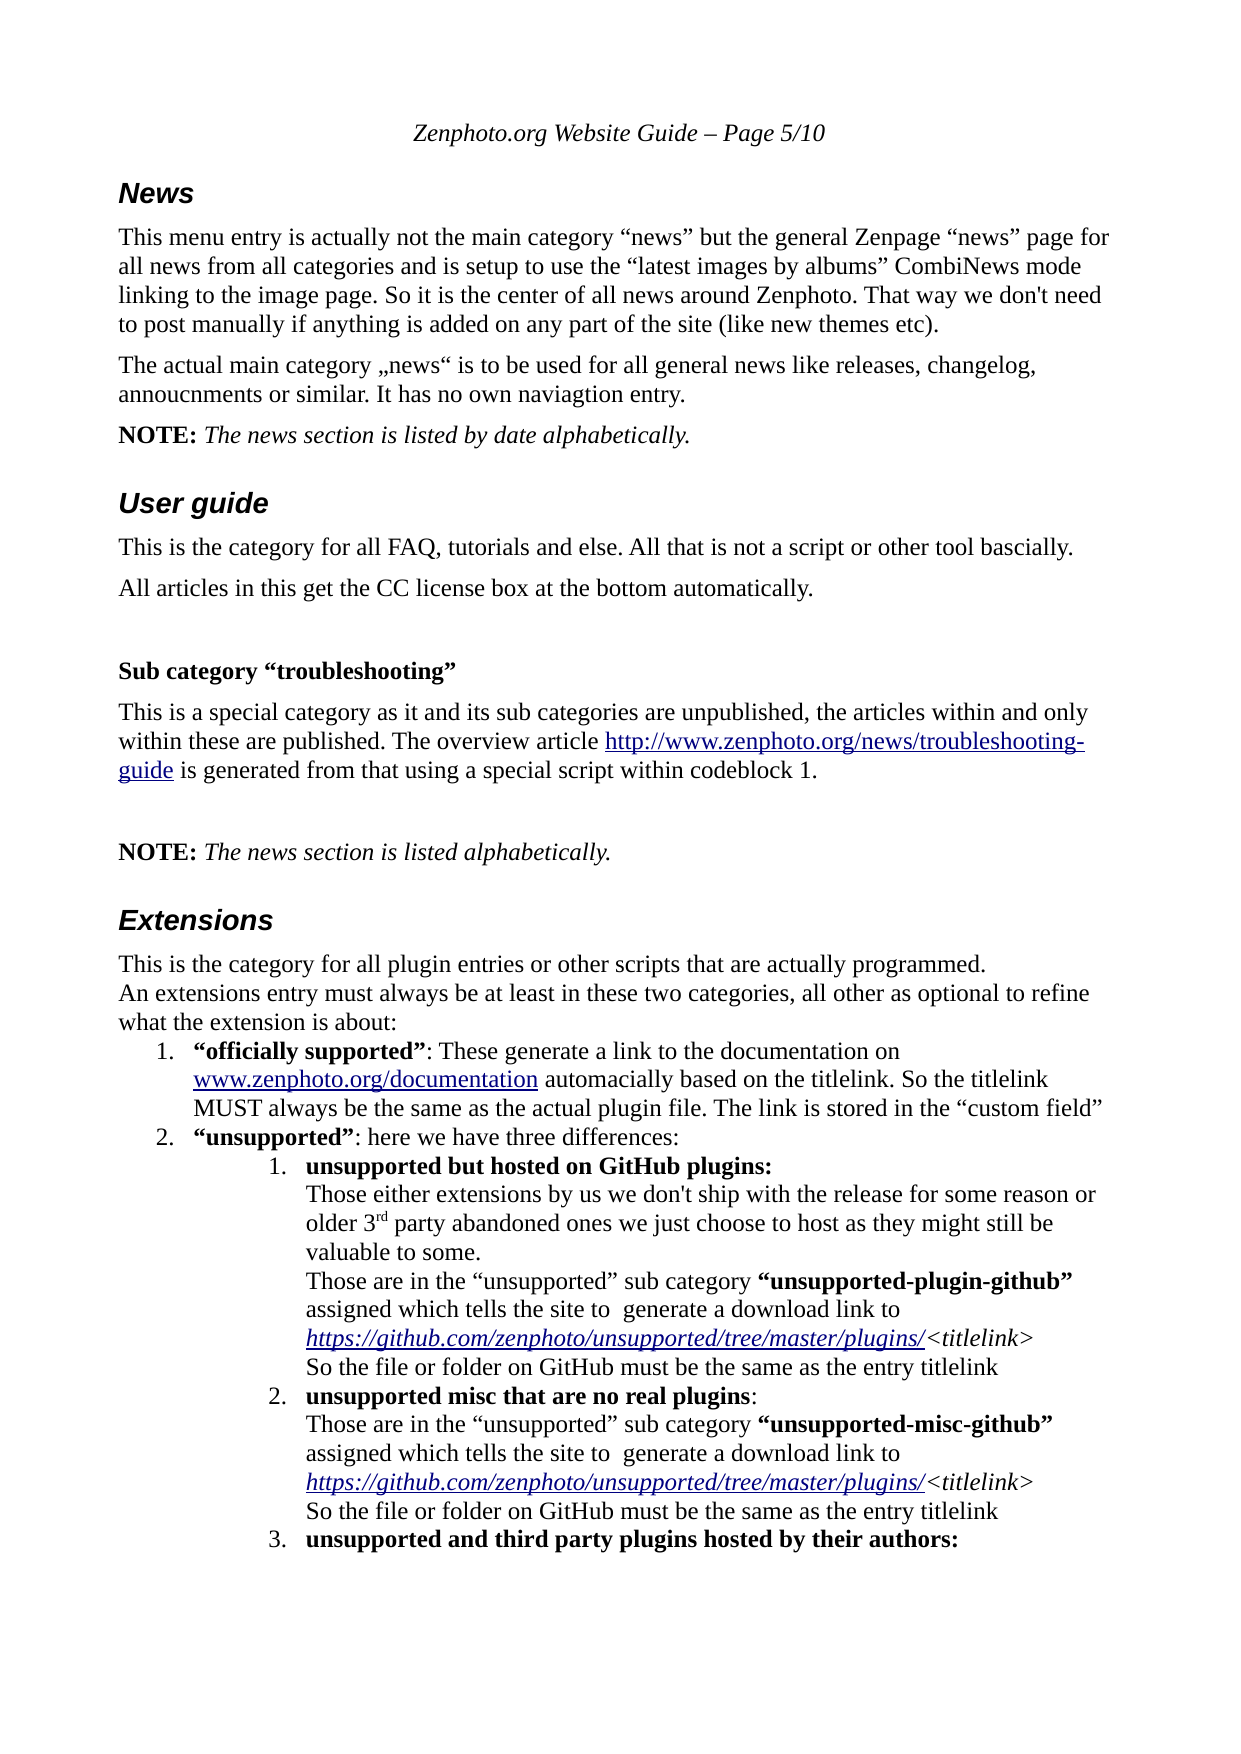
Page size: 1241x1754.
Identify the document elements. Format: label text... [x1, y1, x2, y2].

subtitle Extensions [118, 903, 1122, 937]
list “unsupported”: here we have three differences: [156, 1122, 1122, 1151]
text NOTE: The news section is listed by date alphabetically. [118, 420, 1122, 449]
text This is the category for all FAQ, tutorials and else. All that is not a script or other tool bascially. [118, 532, 1122, 561]
text Sub category “troubleshooting” [118, 656, 1122, 685]
text An extensions entry must always be at least in these two categories, all other as optional to refine what the extension is about: [118, 978, 1122, 1036]
list unsupported misc that are no real plugins: Those are in the “unsupported” sub category “unsupported-misc-github” assigned which tells the site to generate a download link to https://github.com/zenphoto/unsupported/tree/master/plugins/<titlelink> So the file or folder on GitHub must be the same as the entry titlelink [268, 1381, 1122, 1524]
text All articles in this get the CC license box at the bottom automatically. [118, 573, 1122, 602]
list “officially supported”: These generate a link to the documentation on www.zenphoto.org/documentation automacially based on the titlelink. So the titlelink MUST always be the same as the actual plugin file. The link is stored in the “custom field” [156, 1036, 1122, 1122]
text This is the category for all plugin entries or other scripts that are actually programmed. [118, 949, 1122, 978]
subtitle User guide [118, 486, 1122, 520]
list unsupported and third party plugins hosted by their authors: [268, 1524, 1122, 1553]
list unsupported but hosted on GitHub plugins: Those either extensions by us we don't ship with the release for some reason or older 3rd party abandoned ones we just choose to host as they might still be valuable to some. Those are in the “unsupported” sub category “unsupported-plugin-github” assigned which tells the site to generate a download link to https://github.com/zenphoto/unsupported/tree/master/plugins/<titlelink> So the file or folder on GitHub must be the same as the entry titlelink [268, 1151, 1122, 1381]
text This is a special category as it and its sub categories are unpublished, the articles within and only within these are published. The overview article http://www.zenphoto.org/news/troubleshooting-guide is generated from that using a special script within codeblock 1. [118, 697, 1122, 783]
text NOTE: The news section is listed alphabetically. [118, 837, 1122, 866]
text The actual main category „news“ is to be used for all general news like releases, changelog, annoucnments or similar. It has no own naviagtion entry. [118, 350, 1122, 407]
subtitle News [118, 176, 1122, 210]
text This menu entry is actually not the main category “news” but the general Zenpage “news” page for all news from all categories and is setup to use the “latest images by albums” CombiNews mode linking to the image page. So it is the center of all news around Zenphoto. That way we don't need to post manually if anything is added on any part of the site (like new themes etc). [118, 222, 1122, 337]
